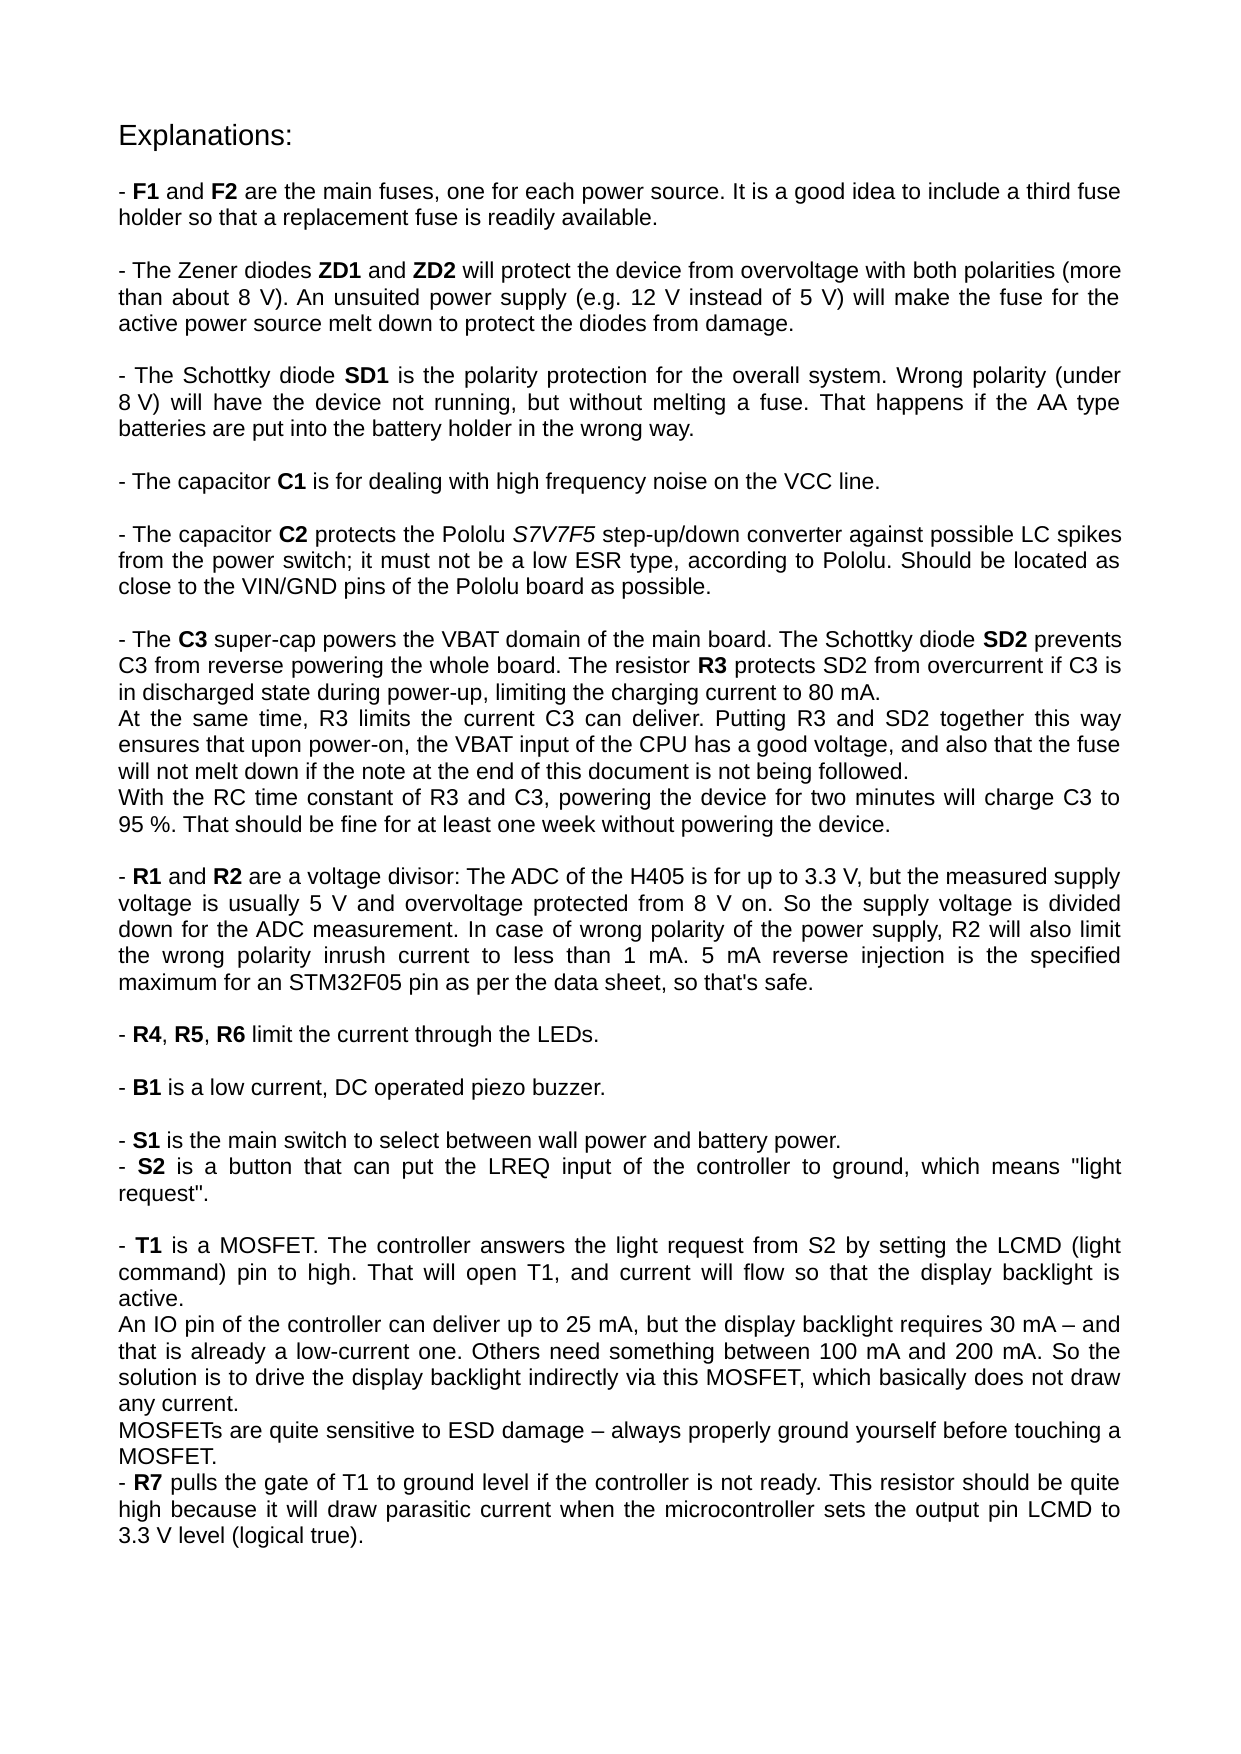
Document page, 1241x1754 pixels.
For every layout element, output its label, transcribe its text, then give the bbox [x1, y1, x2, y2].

text - F1 and F2 are the main fuses, one for each power source. It is a good idea to include a third fuse holder so that a replacement fuse is readily available. [118, 178, 1122, 231]
text - R4, R5, R6 limit the current through the LEDs. [118, 1021, 1122, 1048]
text MOSFETs are quite sensitive to ESD damage – always properly ground yourself before touching a MOSFET. [118, 1417, 1122, 1469]
text - The C3 super-cap powers the VBAT domain of the main board. The Schottky diode SD2 prevents C3 from reverse powering the whole board. The resistor R3 protects SD2 from overcurrent if C3 is in discharged state during power-up, limiting the charging current to 80 mA. [118, 626, 1122, 705]
text Explanations: [118, 118, 1122, 152]
text - The capacitor C2 protects the Pololu S7V7F5 step-up/down converter against possible LC spikes from the power switch; it must not be a low ESR type, according to Pololu. Should be located as close to the VIN/GND pins of the Pololu board as possible. [118, 521, 1122, 600]
text - The capacitor C1 is for dealing with high frequency noise on the VCC line. [118, 468, 1122, 494]
text At the same time, R3 limits the current C3 can deliver. Putting R3 and SD2 together this way ensures that upon power-on, the VBAT input of the CPU has a good voltage, and also that the fuse will not melt down if the note at the end of this document is not being followed. [118, 705, 1122, 784]
text An IO pin of the controller can deliver up to 25 mA, but the display backlight requires 30 mA – and that is already a low-current one. Others need something between 100 mA and 200 mA. So the solution is to drive the display backlight indirectly via this MOSFET, which basically does not draw any current. [118, 1311, 1122, 1417]
text - The Schottky diode SD1 is the polarity protection for the overall system. Wrong polarity (under 8 V) will have the device not running, but without melting a fuse. That happens if the AA type batteries are put into the battery holder in the wrong way. [118, 362, 1122, 442]
text - S2 is a button that can put the LREQ input of the controller to ground, which means "light request". [118, 1153, 1122, 1206]
text - R1 and R2 are a voltage divisor: The ADC of the H405 is for up to 3.3 V, but the measured supply voltage is usually 5 V and overvoltage protected from 8 V on. So the supply voltage is divided down for the ADC measurement. In case of wrong polarity of the power supply, R2 will also limit the wrong polarity inrush current to less than 1 mA. 5 mA reverse injection is the specified maximum for an STM32F05 pin as per the data sheet, so that's safe. [118, 863, 1122, 995]
text - R7 pulls the gate of T1 to ground level if the controller is not ready. This resistor should be quite high because it will draw parasitic current when the microcontroller sets the output pin LCMD to 3.3 V level (logical true). [118, 1469, 1122, 1548]
text With the RC time constant of R3 and C3, powering the device for two minutes will charge C3 to 95 %. That should be fine for at least one week without powering the device. [118, 784, 1122, 837]
text - The Zener diodes ZD1 and ZD2 will protect the device from overvoltage with both polarities (more than about 8 V). An unsuited power supply (e.g. 12 V instead of 5 V) will make the fuse for the active power source melt down to protect the diodes from damage. [118, 257, 1122, 336]
text - S1 is the main switch to select between wall power and battery power. [118, 1127, 1122, 1153]
text - B1 is a low current, DC operated piezo buzzer. [118, 1074, 1122, 1100]
text - T1 is a MOSFET. The controller answers the light request from S2 by setting the LCMD (light command) pin to high. That will open T1, and current will flow so that the display backlight is active. [118, 1232, 1122, 1311]
